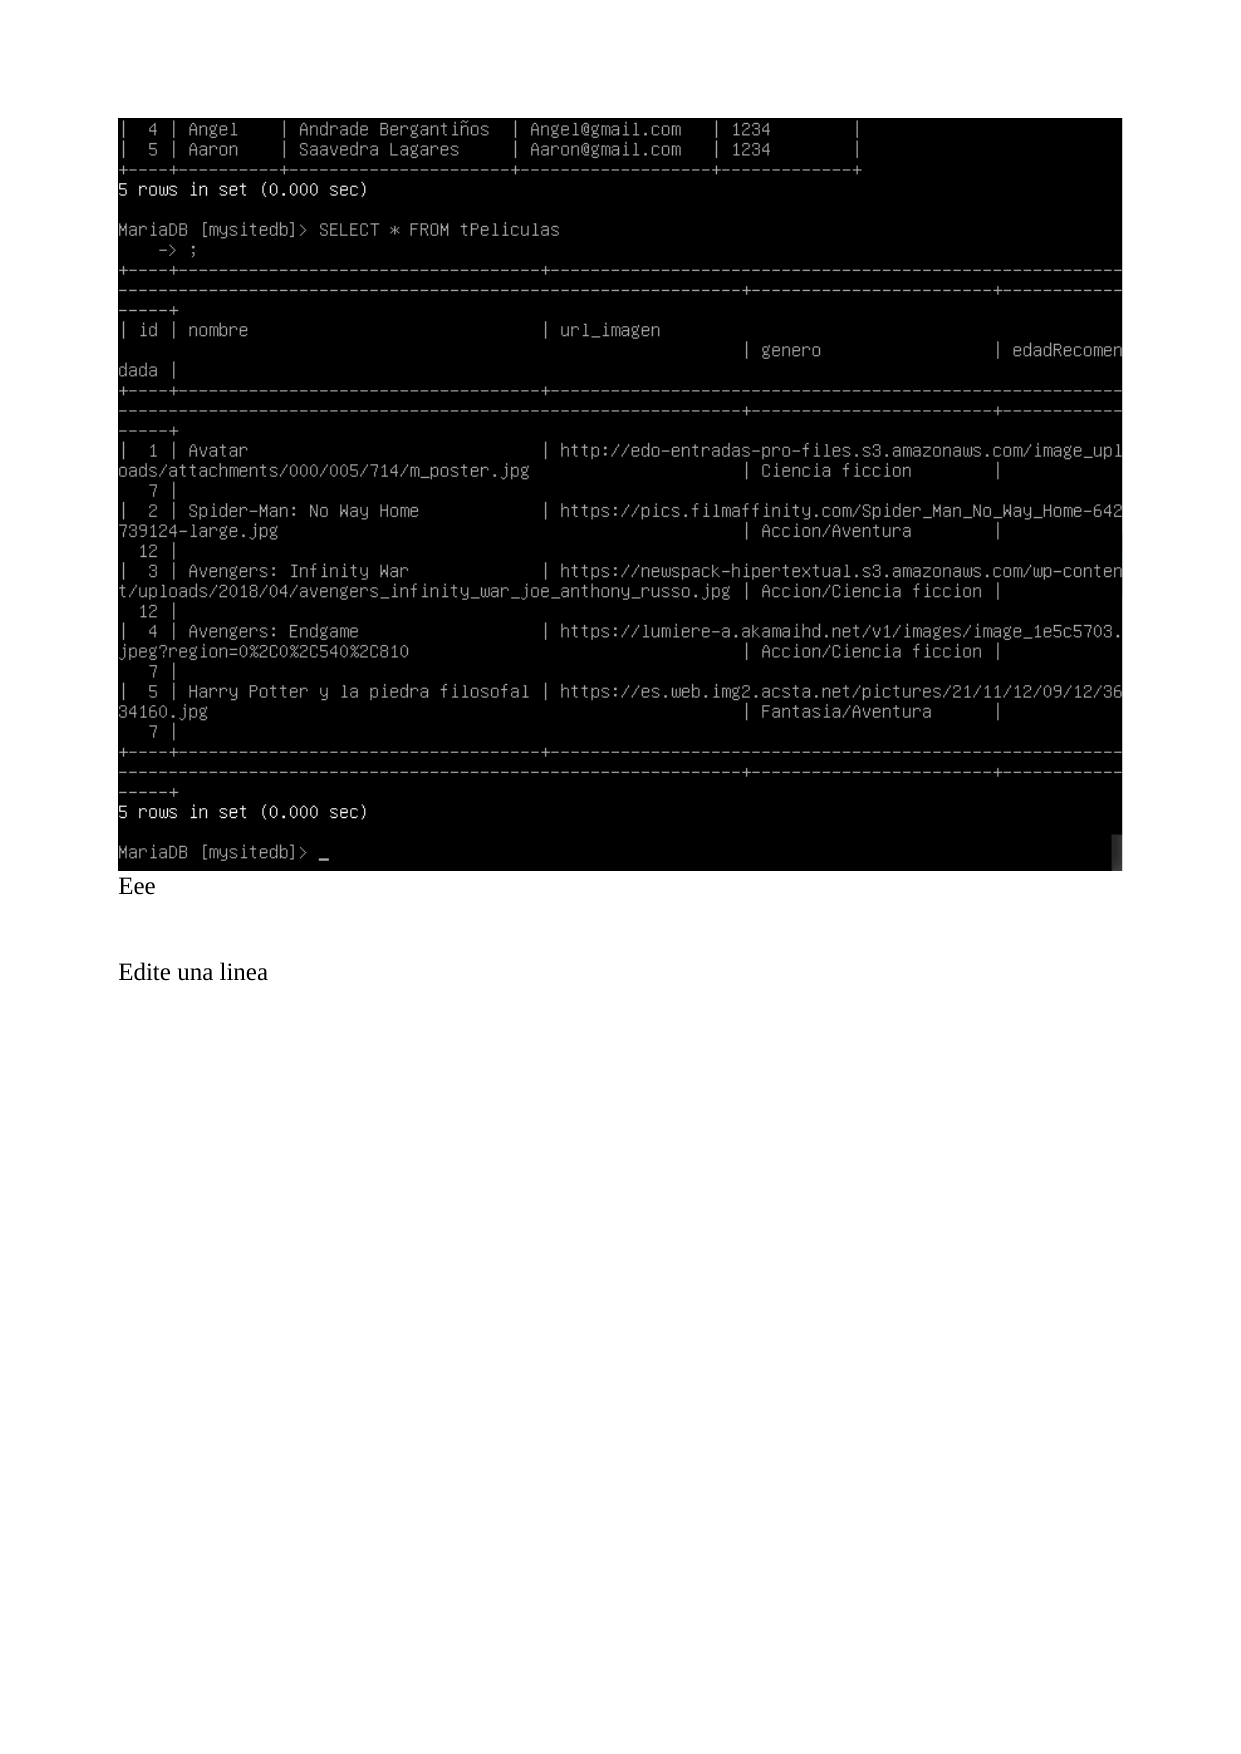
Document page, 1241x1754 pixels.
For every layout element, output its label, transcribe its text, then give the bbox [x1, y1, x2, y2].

picture [118, 118, 1123, 871]
text Edite una linea [118, 957, 1122, 986]
text Eee [118, 871, 1122, 900]
